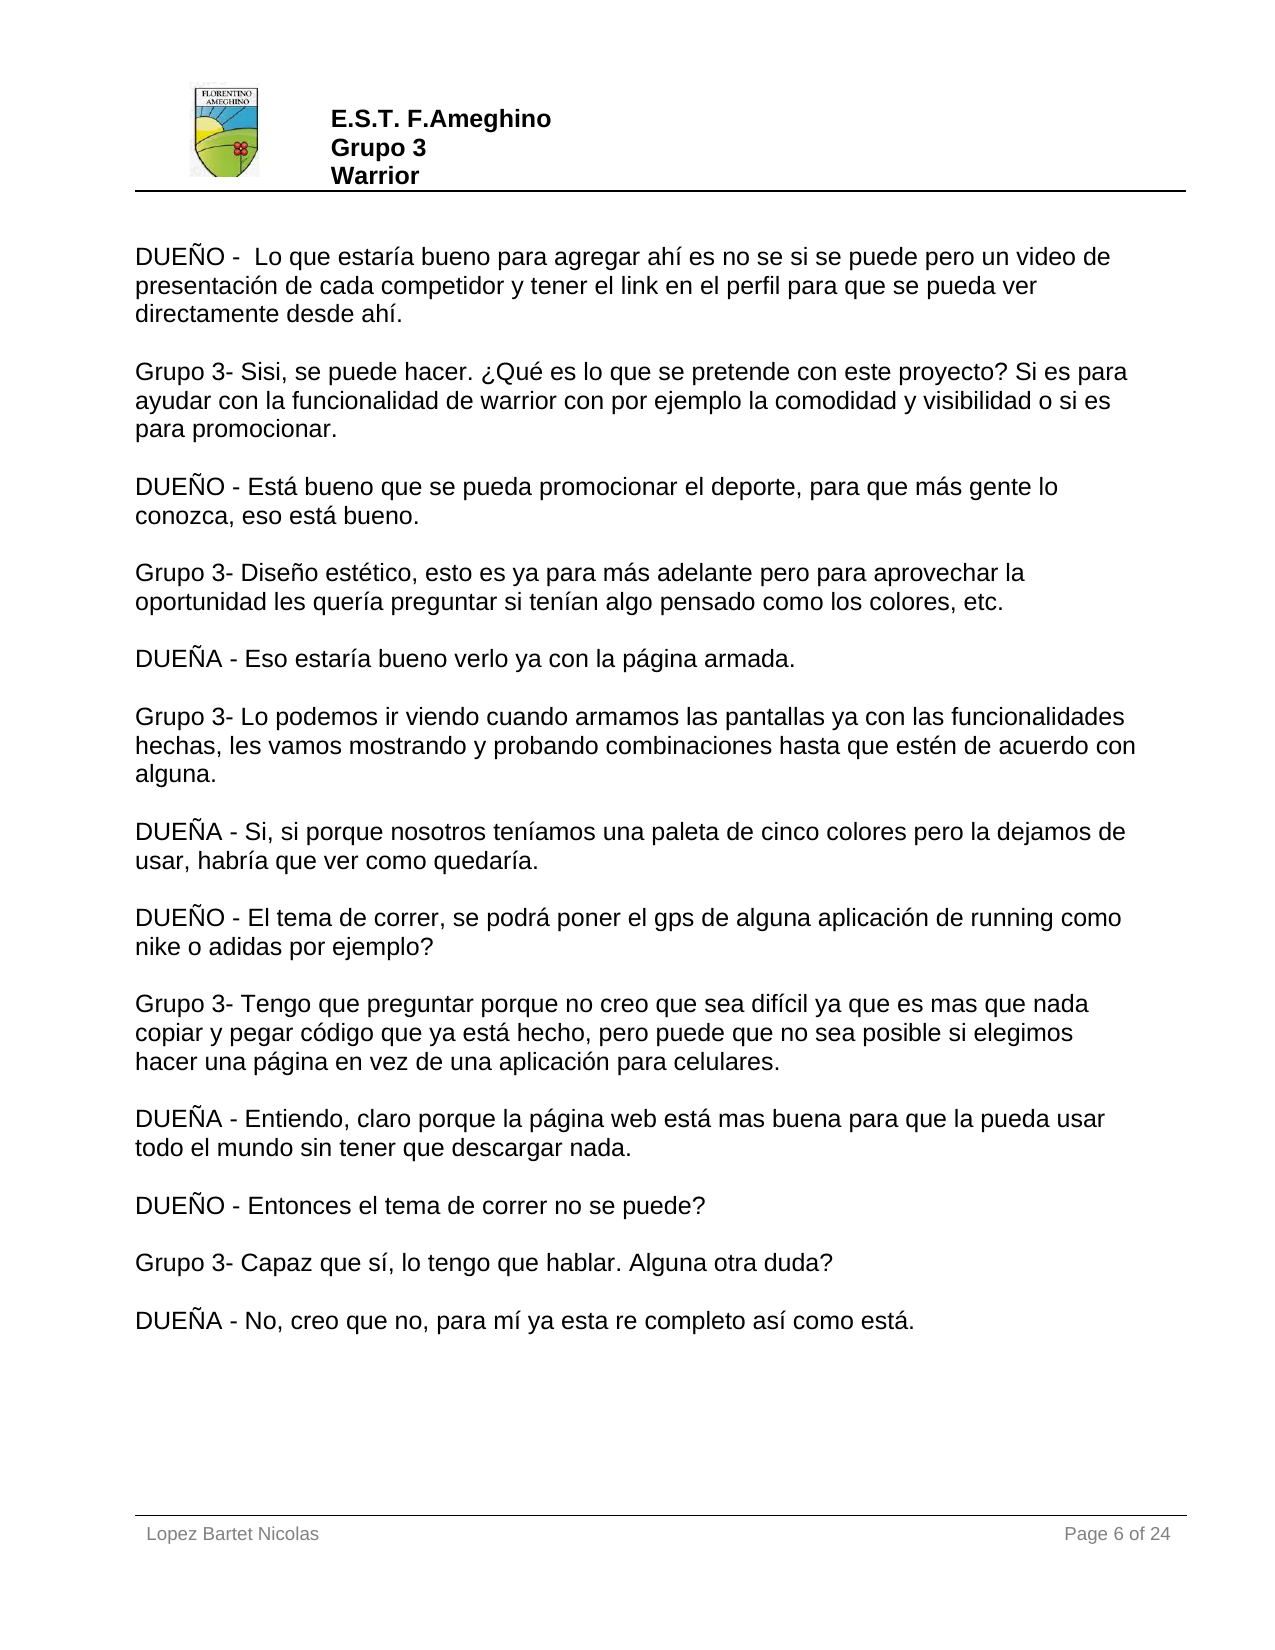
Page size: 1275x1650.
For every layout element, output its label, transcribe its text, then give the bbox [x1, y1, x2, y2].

text Grupo 3- Lo podemos ir viendo cuando armamos las pantallas ya con las funcionalidades hechas, les vamos mostrando y probando combinaciones hasta que estén de acuerdo con alguna. [135, 702, 1140, 788]
text DUEÑO - Está bueno que se pueda promocionar el deporte, para que más gente lo conozca, eso está bueno. [135, 472, 1140, 529]
text DUEÑO - Entonces el tema de correr no se puede? [135, 1191, 1140, 1219]
text Grupo 3- Diseño estético, esto es ya para más adelante pero para aprovechar la oportunidad les quería preguntar si tenían algo pensado como los colores, etc. [135, 558, 1140, 616]
text DUEÑO - El tema de correr, se podrá poner el gps de alguna aplicación de running como nike o adidas por ejemplo? [135, 903, 1140, 961]
text Grupo 3- Tengo que preguntar porque no creo que sea difícil ya que es mas que nada copiar y pegar código que ya está hecho, pero puede que no sea posible si elegimos hacer una página en vez de una aplicación para celulares. [135, 989, 1140, 1076]
text Grupo 3- Capaz que sí, lo tengo que hablar. Alguna otra duda? [135, 1248, 1140, 1277]
text DUEÑO - Lo que estaría bueno para agregar ahí es no se si se puede pero un video de presentación de cada competidor y tener el link en el perfil para que se pueda ver directamente desde ahí. [135, 242, 1140, 328]
text Grupo 3- Sisi, se puede hacer. ¿Qué es lo que se pretende con este proyecto? Si es para ayudar con la funcionalidad de warrior con por ejemplo la comodidad y visibilidad o si es para promocionar. [135, 357, 1140, 443]
text DUEÑA - Entiendo, claro porque la página web está mas buena para que la pueda usar todo el mundo sin tener que descargar nada. [135, 1104, 1140, 1162]
text DUEÑA - Si, si porque nosotros teníamos una paleta de cinco colores pero la dejamos de usar, habría que ver como quedaría. [135, 817, 1140, 874]
text DUEÑA - Eso estaría bueno verlo ya con la página armada. [135, 644, 1140, 673]
text DUEÑA - No, creo que no, para mí ya esta re completo así como está. [135, 1306, 1140, 1334]
